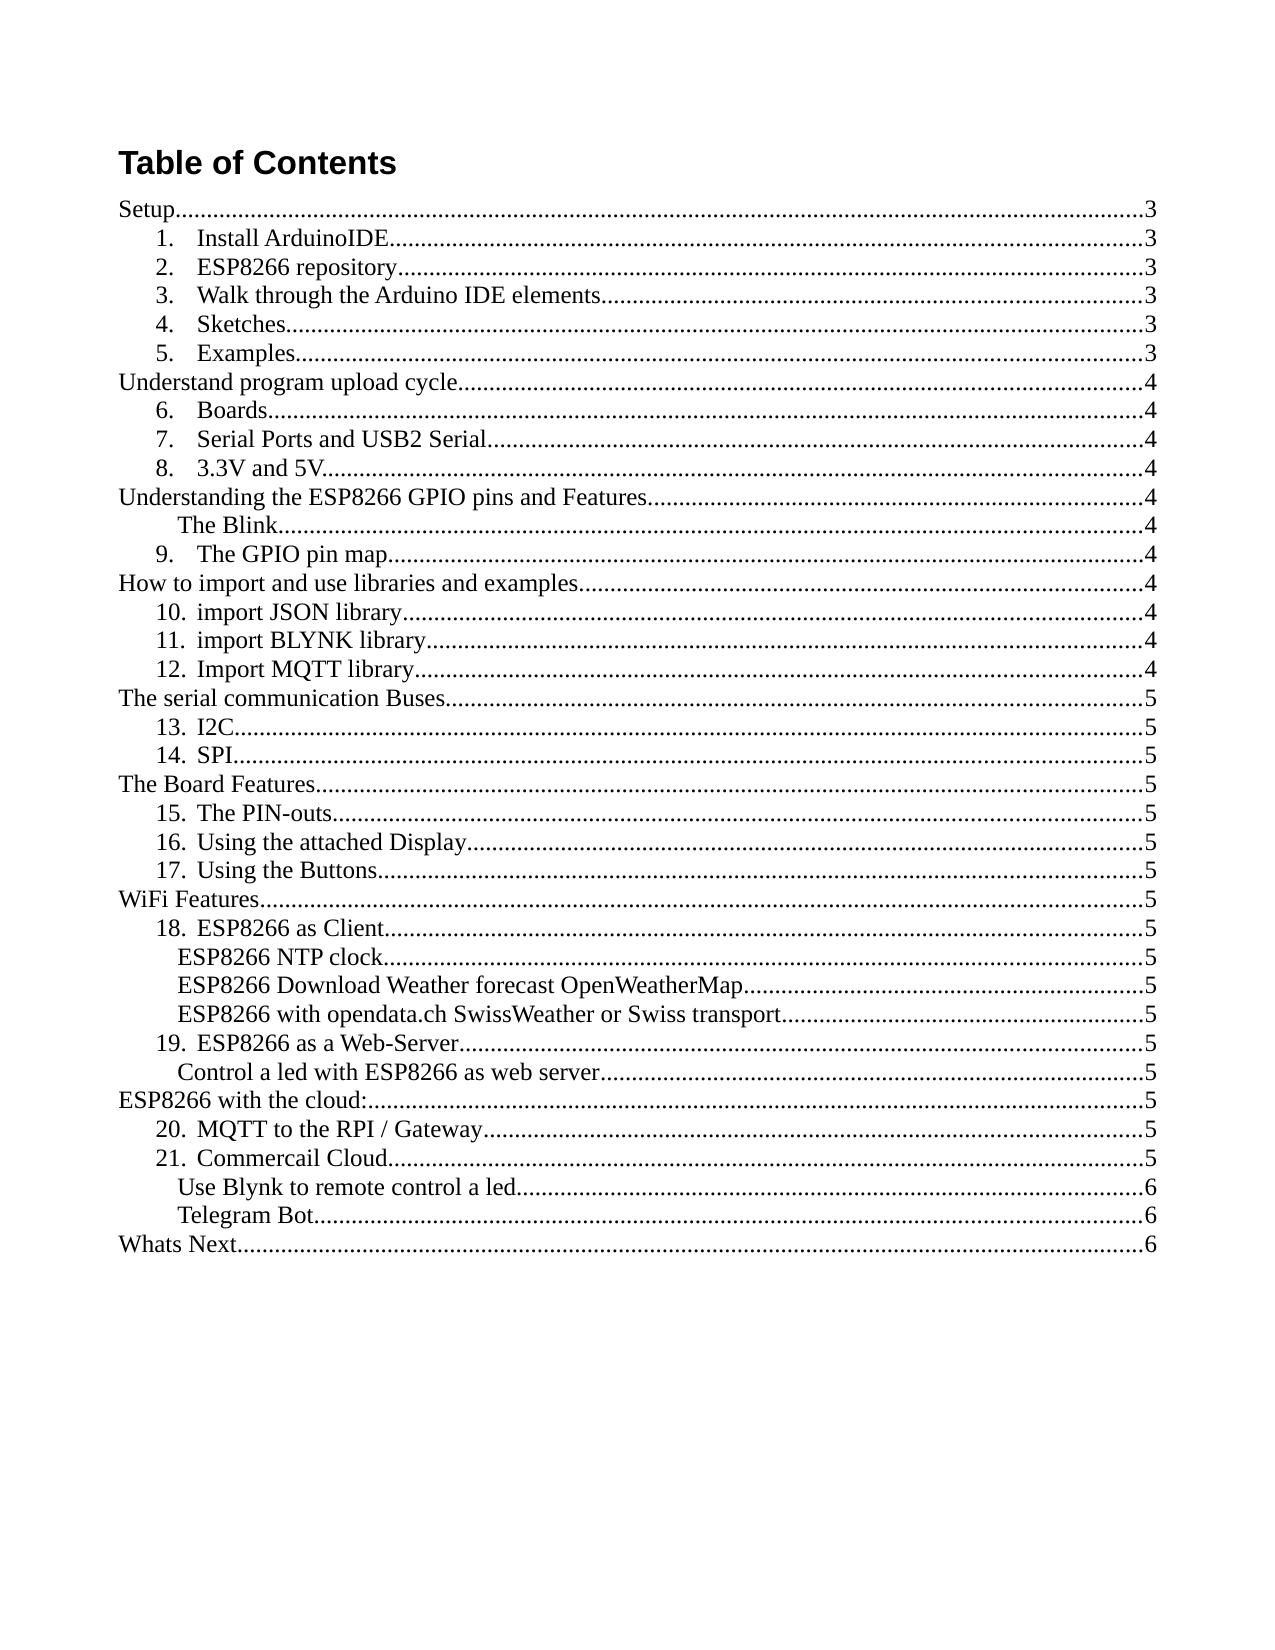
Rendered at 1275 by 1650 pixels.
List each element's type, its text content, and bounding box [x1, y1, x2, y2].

list Install ArduinoIDE 3 [155, 223, 1157, 252]
text Telegram Bot 6 [177, 1200, 1157, 1229]
list MQTT to the RPI / Gateway 5 [155, 1114, 1157, 1143]
text ESP8266 NTP clock 5 [177, 942, 1157, 970]
list Sketches 3 [155, 309, 1157, 338]
text ESP8266 Download Weather forecast OpenWeatherMap 5 [177, 970, 1157, 999]
list Serial Ports and USB2 Serial. 4 [155, 424, 1157, 453]
text WiFi Features 5 [118, 884, 1157, 913]
list ESP8266 as a Web-Server 5 [155, 1028, 1157, 1057]
list Import MQTT library 4 [155, 654, 1157, 683]
list The PIN-outs 5 [155, 798, 1157, 827]
text Control a led with ESP8266 as web server 5 [177, 1057, 1157, 1085]
text The serial communication Buses 5 [118, 683, 1157, 712]
list SPI 5 [155, 740, 1157, 769]
list ESP8266 repository 3 [155, 252, 1157, 280]
list import BLYNK library 4 [155, 625, 1157, 654]
list The GPIO pin map 4 [155, 539, 1157, 568]
subtitle Table of Contents [118, 143, 1157, 182]
list I2C 5 [155, 712, 1157, 740]
list Commercail Cloud 5 [155, 1143, 1157, 1172]
text ESP8266 with the cloud: 5 [118, 1085, 1157, 1114]
text How to import and use libraries and examples. 4 [118, 568, 1157, 597]
list ESP8266 as Client 5 [155, 913, 1157, 942]
list Using the Buttons 5 [155, 855, 1157, 884]
list 3.3V and 5V. 4 [155, 453, 1157, 482]
text ESP8266 with opendata.ch SwissWeather or Swiss transport 5 [177, 999, 1157, 1028]
text Whats Next 6 [118, 1229, 1157, 1258]
list Walk through the Arduino IDE elements 3 [155, 280, 1157, 309]
list Using the attached Display 5 [155, 827, 1157, 855]
list Examples 3 [155, 338, 1157, 367]
text The Blink 4 [177, 510, 1157, 539]
text Understanding the ESP8266 GPIO pins and Features. 4 [118, 482, 1157, 510]
text Use Blynk to remote control a led 6 [177, 1172, 1157, 1200]
list import JSON library 4 [155, 597, 1157, 625]
text The Board Features 5 [118, 769, 1157, 798]
list Boards. 4 [155, 395, 1157, 424]
text Setup 3 [118, 194, 1157, 223]
text Understand program upload cycle. 4 [118, 367, 1157, 395]
